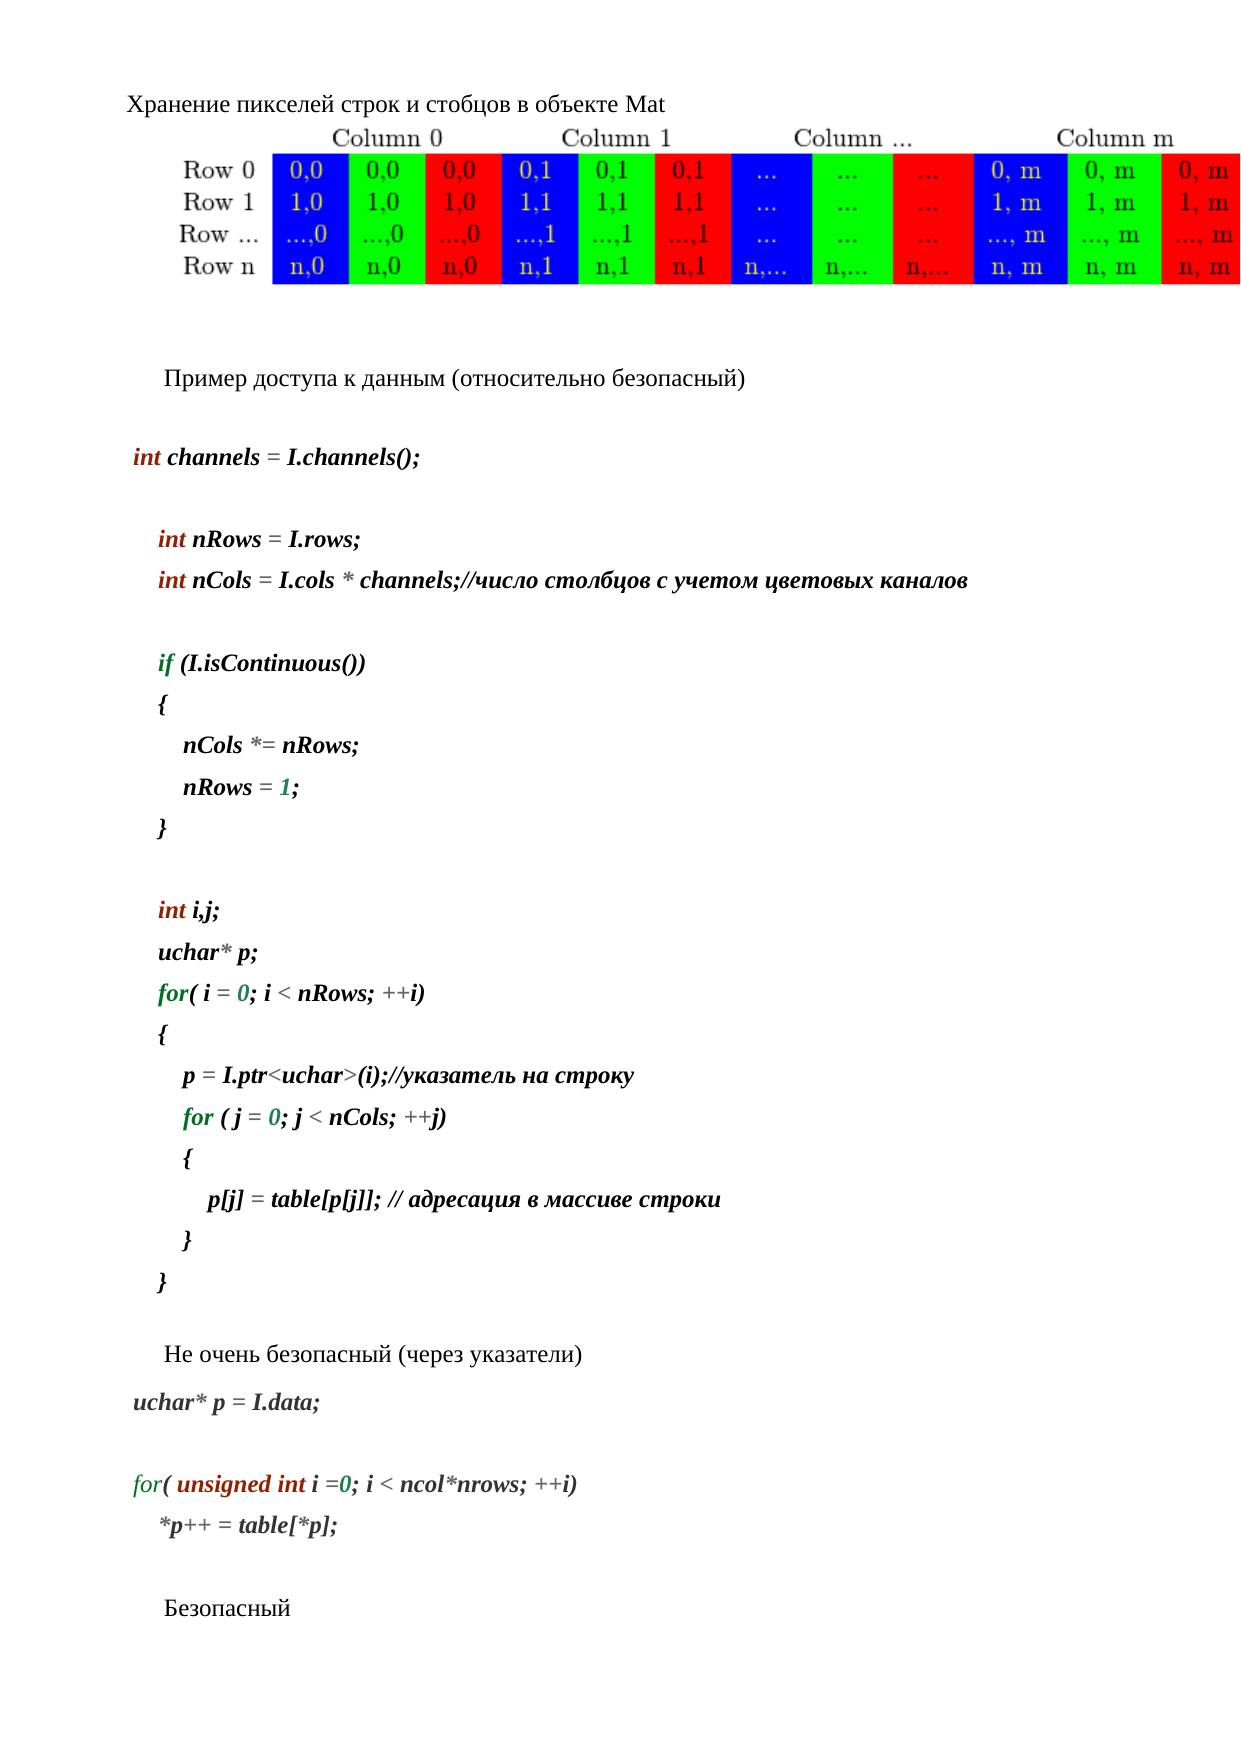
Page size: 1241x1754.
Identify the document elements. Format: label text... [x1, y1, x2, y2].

text { [89, 1019, 1196, 1048]
text } [89, 1226, 1196, 1254]
text Хранение пикселей строк и стобцов в объекте Mat [126, 89, 1196, 117]
text nCols *= nRows; [89, 731, 1196, 759]
text for( i = 0; i < nRows; ++i) [89, 978, 1196, 1007]
text int nCols = I.cols * channels;//число столбцов с учетом цветовых каналов [89, 566, 1196, 594]
picture [163, 119, 1241, 299]
text uchar* p = I.data; [89, 1387, 1196, 1416]
text Безопасный [164, 1593, 1196, 1622]
text } [89, 813, 1196, 842]
text int i,j; [89, 896, 1196, 924]
text int nRows = I.rows; [89, 524, 1196, 553]
text } [89, 1267, 1196, 1296]
text Пример доступа к данным (относительно безопасный) [164, 363, 1196, 392]
text p = I.ptr<uchar>(i);//указатель на строку [89, 1061, 1196, 1089]
text *p++ = table[*p]; [89, 1511, 1196, 1539]
text Не очень безопасный (через указатели) [164, 1339, 1196, 1368]
text p[j] = table[p[j]]; // адресация в массиве строки [89, 1184, 1196, 1213]
text { [89, 689, 1196, 718]
text { [89, 1143, 1196, 1172]
text uchar* p; [89, 937, 1196, 966]
text for( unsigned int i =0; i < ncol*nrows; ++i) [89, 1469, 1196, 1498]
text for ( j = 0; j < nCols; ++j) [89, 1102, 1196, 1131]
text int channels = I.channels(); [89, 442, 1196, 471]
text nRows = 1; [89, 772, 1196, 801]
text if (I.isContinuous()) [89, 648, 1196, 677]
